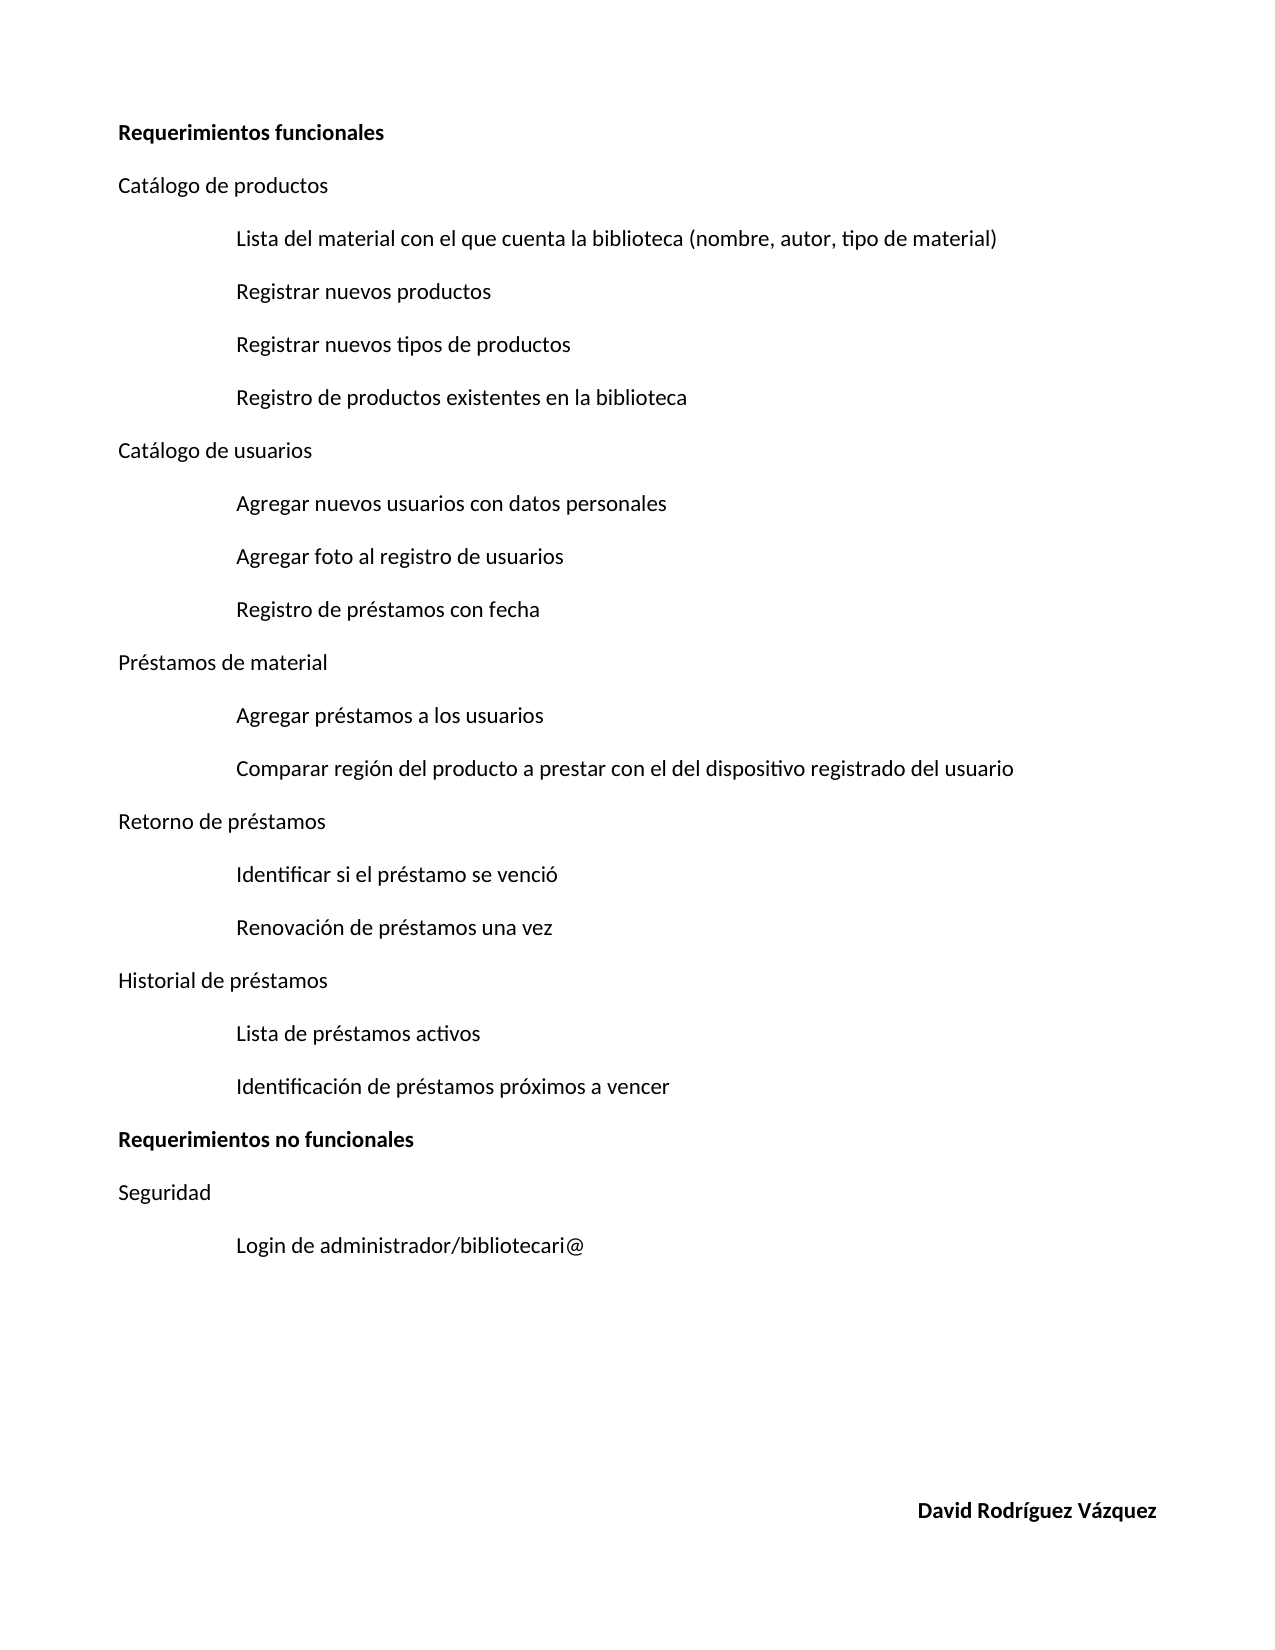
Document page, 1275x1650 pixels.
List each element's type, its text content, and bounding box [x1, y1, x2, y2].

text Requerimientos funcionales [118, 118, 1157, 146]
text Catálogo de productos [118, 171, 1157, 199]
text Catálogo de usuarios [118, 436, 1157, 464]
text Historial de préstamos [118, 966, 1157, 994]
text Seguridad [118, 1178, 1157, 1207]
text Identificación de préstamos próximos a vencer [118, 1072, 1157, 1101]
text Registro de préstamos con fecha [118, 595, 1157, 623]
text Agregar préstamos a los usuarios [118, 701, 1157, 729]
text Registrar nuevos tipos de productos [118, 330, 1157, 358]
text Retorno de préstamos [118, 807, 1157, 835]
text Renovación de préstamos una vez [118, 913, 1157, 941]
text Agregar nuevos usuarios con datos personales [118, 489, 1157, 517]
text Requerimientos no funcionales [118, 1126, 1157, 1153]
text David Rodríguez Vázquez [118, 1497, 1157, 1525]
text Comparar región del producto a prestar con el del dispositivo registrado del usuario [118, 754, 1157, 782]
text Lista de préstamos activos [118, 1019, 1157, 1047]
text Lista del material con el que cuenta la biblioteca (nombre, autor, tipo de material) [118, 224, 1157, 252]
text Login de administrador/bibliotecari@ [118, 1232, 1157, 1259]
text Registrar nuevos productos [118, 277, 1157, 305]
text Identificar si el préstamo se venció [118, 860, 1157, 888]
text Registro de productos existentes en la biblioteca [118, 383, 1157, 411]
text Préstamos de material [118, 648, 1157, 676]
text Agregar foto al registro de usuarios [118, 542, 1157, 570]
